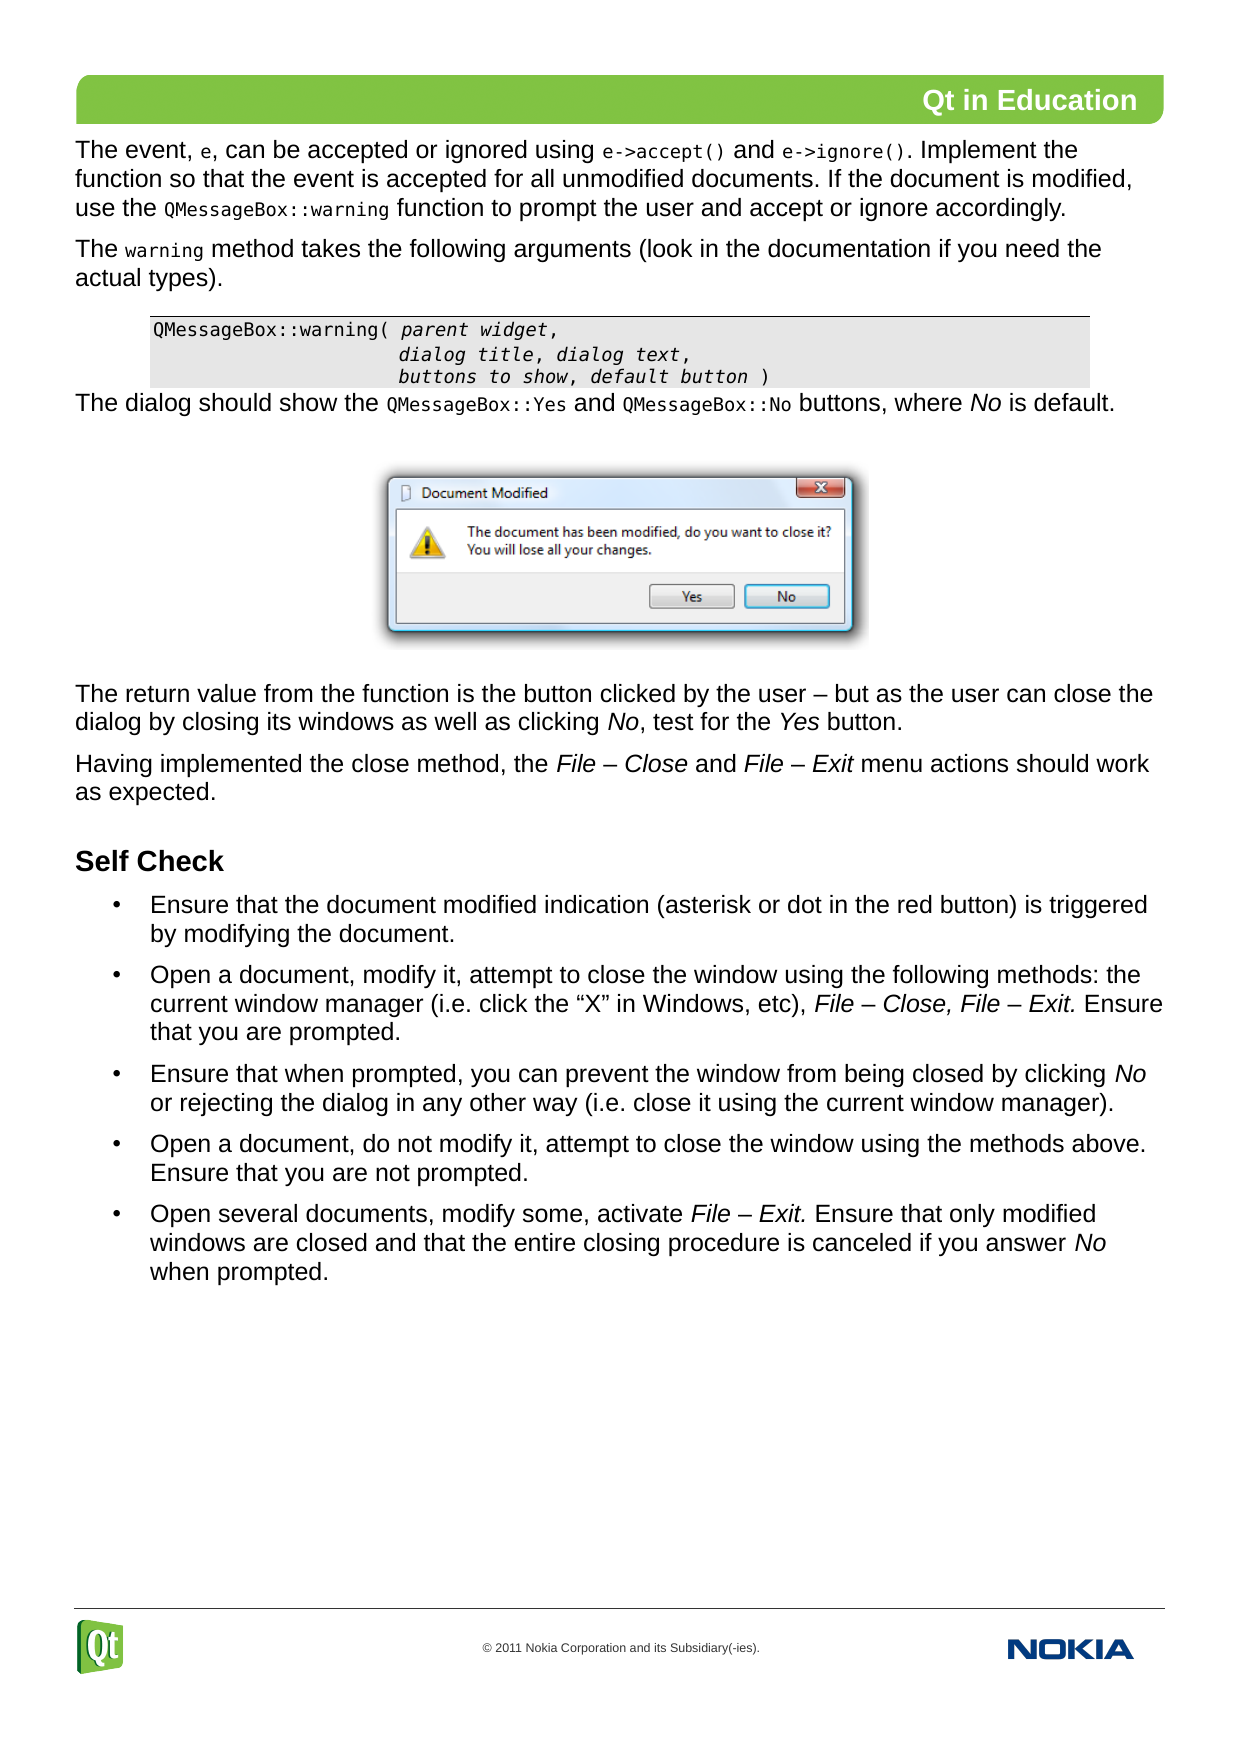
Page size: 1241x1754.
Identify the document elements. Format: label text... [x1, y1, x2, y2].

text buttons to show, default button ) [150, 366, 1090, 388]
picture [76, 75, 1164, 124]
text dialog title, dialog text, [150, 344, 1090, 366]
text QMessageBox::warning( parent widget, [150, 317, 1090, 344]
list Ensure that when prompted, you can prevent the window from being closed by clicking No or rejecting the dialog in any other way (i.e. close it using the current window manager). [112, 1059, 1165, 1116]
list Ensure that the document modified indication (asterisk or dot in the red button) is triggered by modifying the document. [112, 890, 1165, 947]
text Having implemented the close method, the File – Close and File – Exit menu actions should work as expected. [75, 749, 1165, 806]
list Open several documents, modify some, activate File – Exit. Ensure that only modified windows are closed and that the entire closing procedure is canceled if you answer No when prompted. [112, 1199, 1165, 1285]
list Open a document, do not modify it, attempt to close the window using the methods above. Ensure that you are not prompted. [112, 1129, 1165, 1186]
list Open a document, modify it, attempt to close the window using the following methods: the current window manager (i.e. click the “X” in Windows, etc), File – Close, File – Exit. Ensure that you are prompted. [112, 960, 1165, 1046]
text The dialog should show the QMessageBox::Yes and QMessageBox::No buttons, where No is default. [75, 388, 1165, 416]
text The return value from the function is the button clicked by the user – but as the user can close the dialog by closing its windows as well as clicking No, test for the Yes button. [75, 429, 1165, 736]
picture [978, 1610, 1164, 1688]
text The warning method takes the following arguments (look in the documentation if you need the actual types). [75, 234, 1165, 291]
subtitle Self Check [75, 844, 1165, 877]
picture [371, 458, 869, 650]
picture [73, 1615, 127, 1679]
text The event, e, can be accepted or ignored using e->accept() and e->ignore(). Implement the function so that the event is accepted for all unmodified documents. If the document is modified, use the QMessageBox::warning function to prompt the user and accept or ignore accordingly. [75, 135, 1165, 221]
